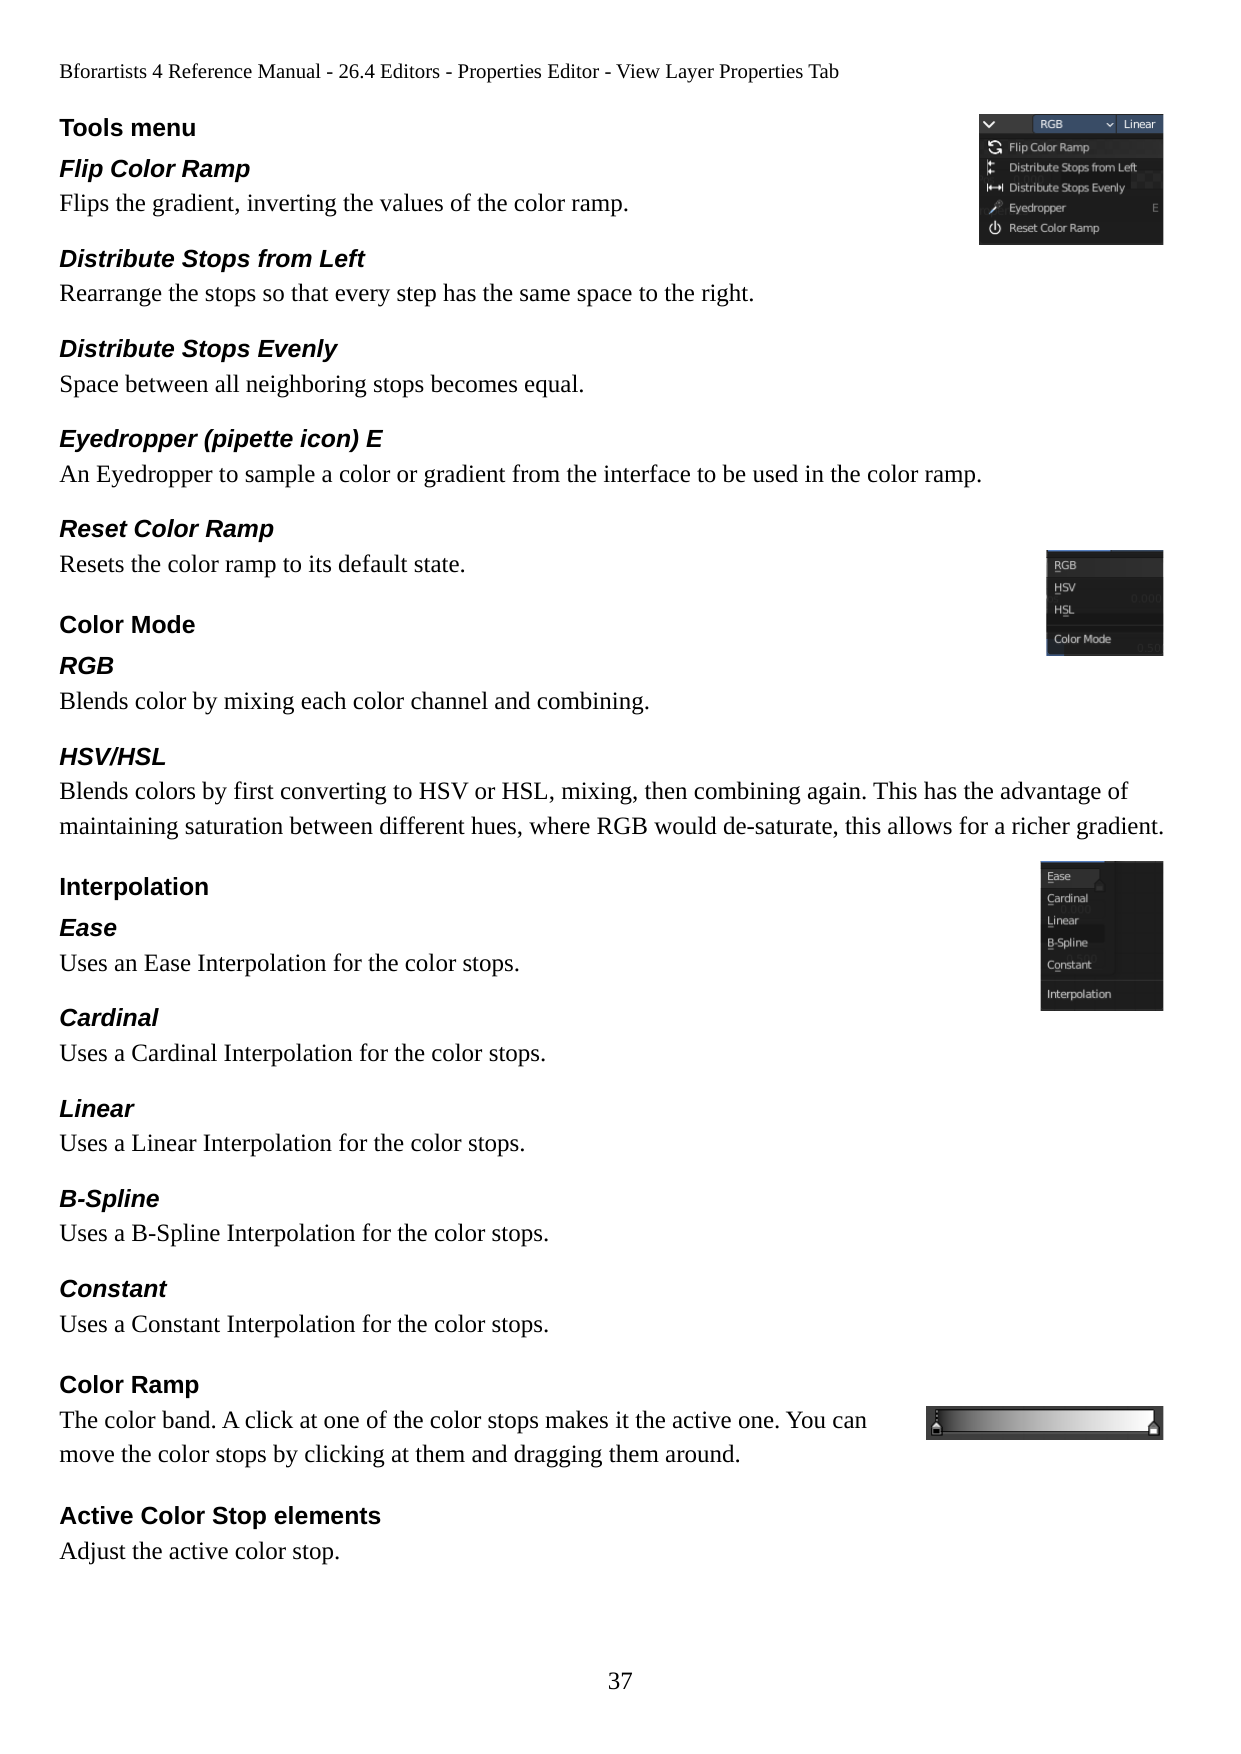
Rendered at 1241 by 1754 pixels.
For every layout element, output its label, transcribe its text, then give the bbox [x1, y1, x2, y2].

picture [979, 114, 1164, 245]
subtitle RGB [59, 651, 1181, 680]
subtitle Interpolation [59, 872, 1040, 901]
subtitle HSV/HSL [59, 742, 1181, 770]
text Space between all neighboring stops becomes equal. [59, 369, 1181, 397]
picture [1046, 550, 1164, 656]
subtitle Color Mode [59, 610, 1046, 639]
text Rearrange the stops so that every step has the same space to the right. [59, 278, 1181, 307]
text Adjust the active color stop. [59, 1536, 1181, 1564]
text An Eyedropper to sample a color or gradient from the interface to be used in the color ramp. [59, 459, 1181, 487]
subtitle Ease [59, 913, 1040, 942]
subtitle Reset Color Ramp [59, 514, 1181, 543]
subtitle Color Ramp [59, 1370, 1181, 1399]
text Uses a Constant Interpolation for the color stops. [59, 1309, 1181, 1337]
text Uses a B-Spline Interpolation for the color stops. [59, 1218, 1181, 1247]
text Blends color by mixing each color channel and combining. [59, 686, 1181, 715]
subtitle Linear [59, 1094, 1181, 1122]
subtitle Constant [59, 1274, 1181, 1302]
subtitle [1164, 154, 1181, 182]
text Resets the color ramp to its default state. [59, 549, 1181, 578]
text Blends colors by first converting to HSV or HSL, mixing, then combining again. This has the advantage of maintaining saturation between different hues, where RGB would de-saturate, this allows for a richer gradient. [59, 776, 1181, 839]
text Flips the gradient, inverting the values of the color ramp. [59, 188, 979, 217]
subtitle [1164, 872, 1181, 901]
text Uses an Ease Interpolation for the color stops. [59, 948, 1040, 977]
subtitle Distribute Stops Evenly [59, 334, 1181, 362]
picture [1040, 861, 1164, 1011]
subtitle [1164, 913, 1181, 942]
subtitle Distribute Stops from Left [59, 244, 1181, 272]
subtitle [1164, 610, 1181, 639]
subtitle Eyedropper (pipette icon) E [59, 424, 1181, 452]
text Uses a Cardinal Interpolation for the color stops. [59, 1038, 1181, 1067]
text The color band. A click at one of the color stops makes it the active one. You can move the color stops by clicking at them and dragging them around. [59, 1405, 1181, 1468]
subtitle Flip Color Ramp [59, 154, 979, 182]
subtitle Active Color Stop elements [59, 1501, 1181, 1529]
text Uses a Linear Interpolation for the color stops. [59, 1128, 1181, 1157]
subtitle Tools menu [59, 113, 1181, 141]
subtitle B-Spline [59, 1184, 1181, 1212]
picture [926, 1406, 1164, 1440]
subtitle Cardinal [59, 1003, 1181, 1032]
